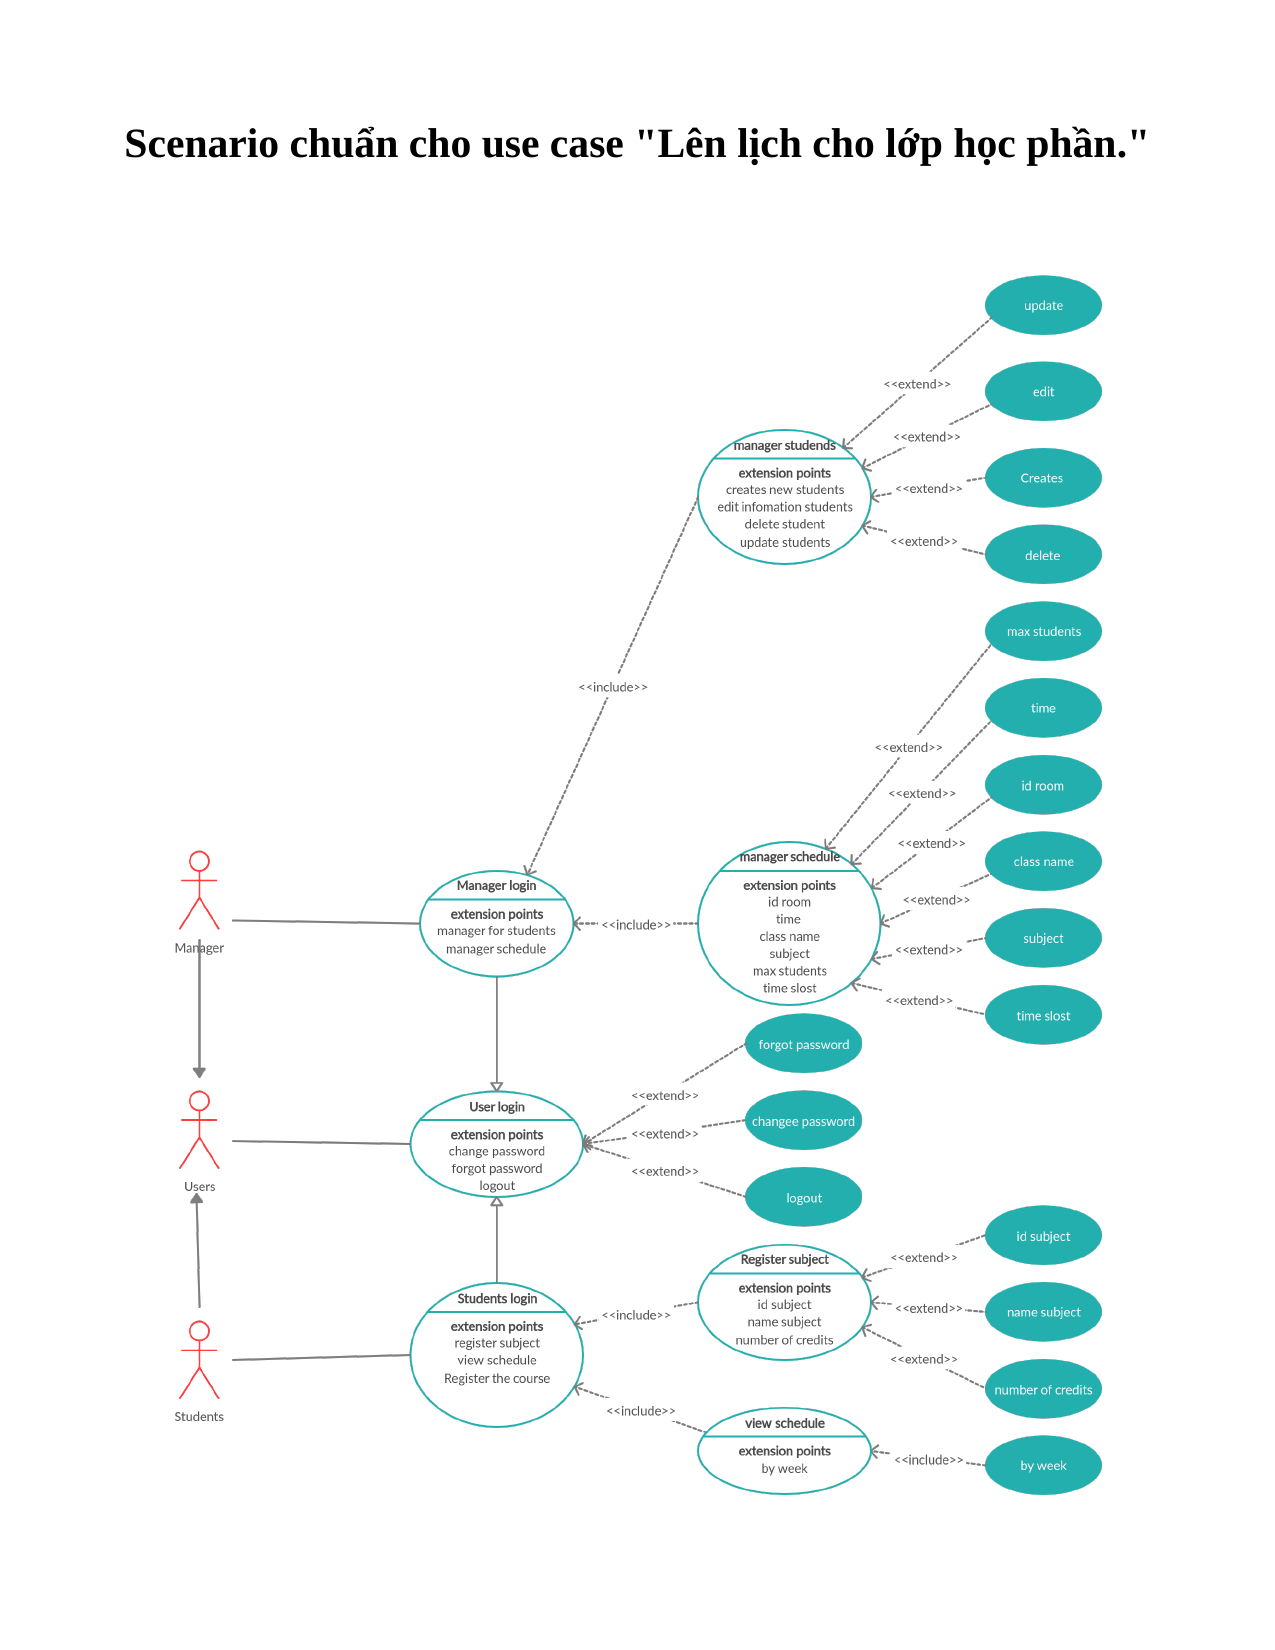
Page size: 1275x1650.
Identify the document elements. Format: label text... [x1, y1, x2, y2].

text Scenario chuẩn cho use case "Lên lịch cho lớp học phần." [118, 118, 1157, 166]
picture [155, 257, 1120, 1513]
